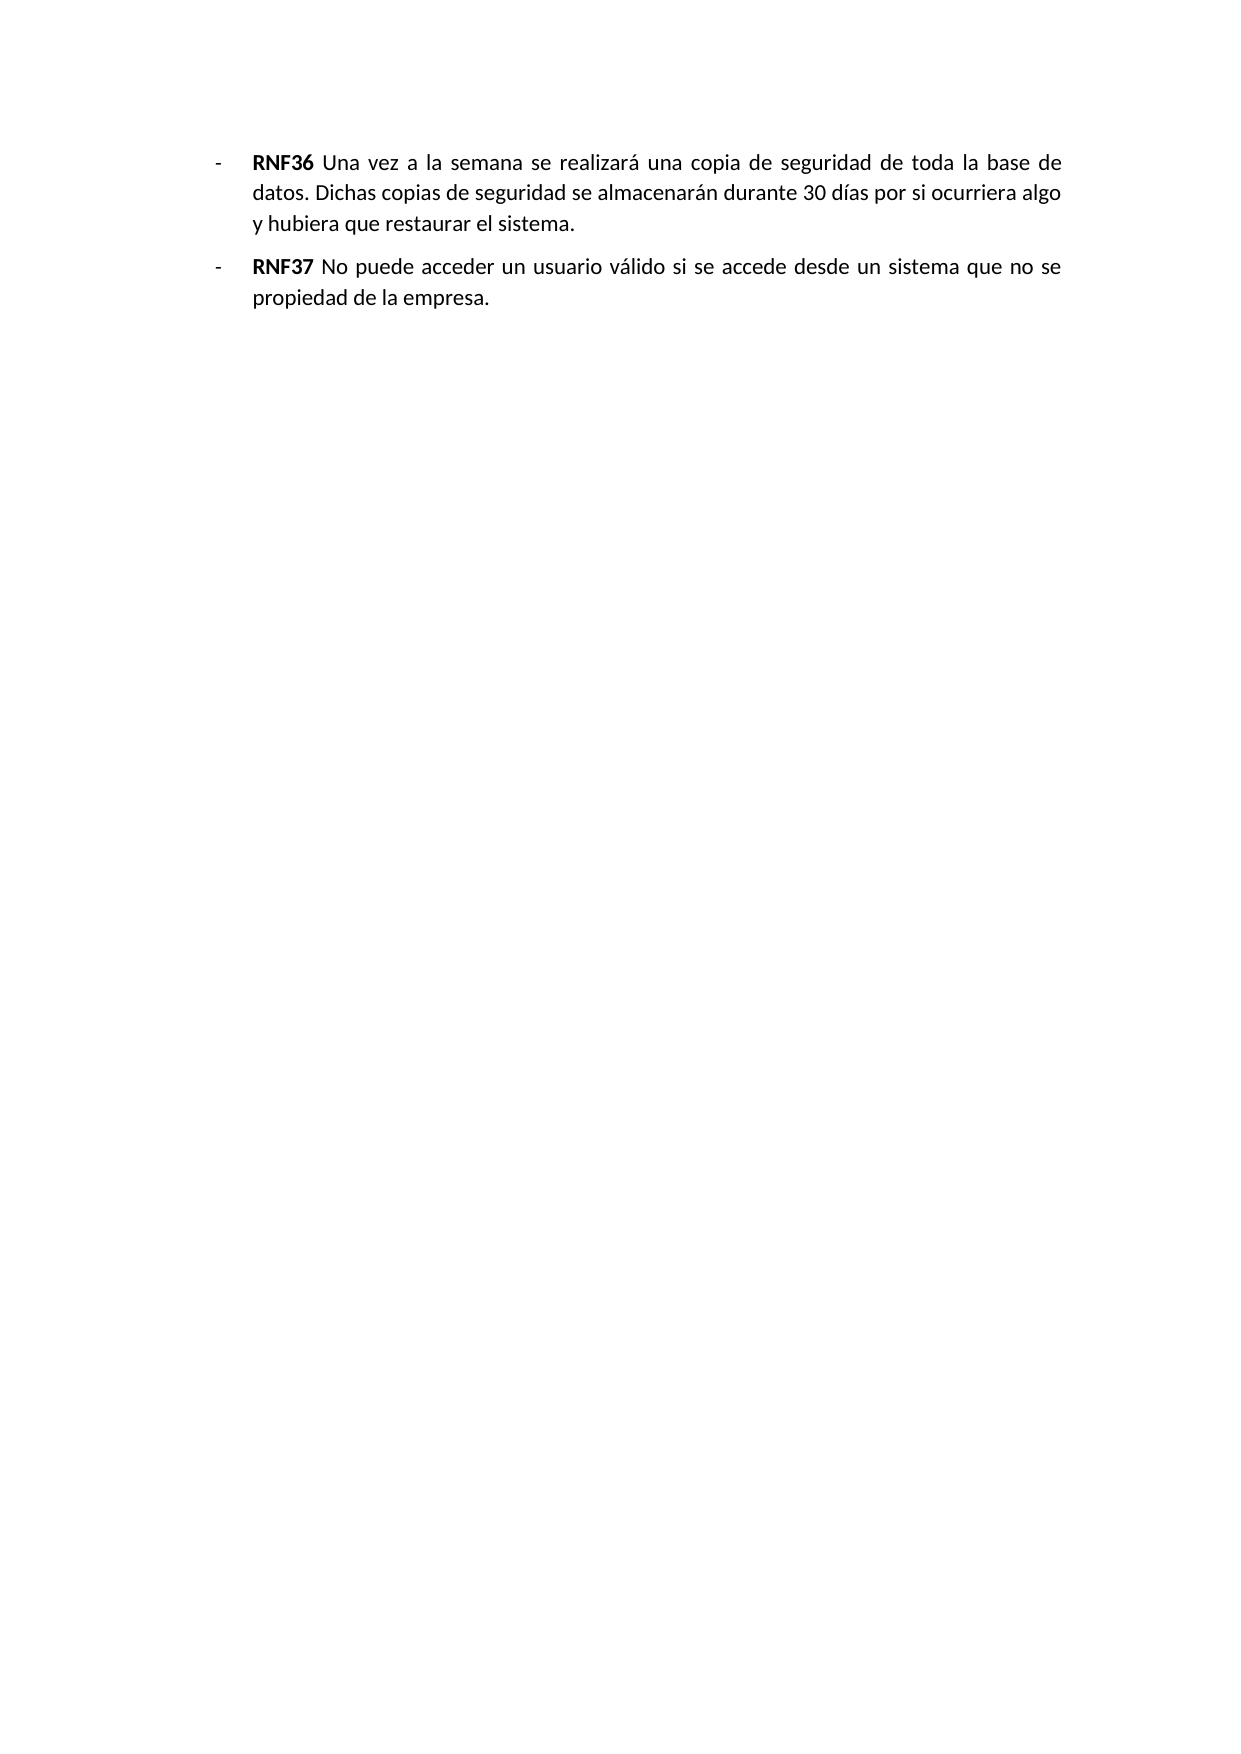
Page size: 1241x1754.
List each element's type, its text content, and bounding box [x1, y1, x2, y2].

list RNF37 No puede acceder un usuario válido si se accede desde un sistema que no se propiedad de la empresa. [215, 252, 1063, 311]
list RNF36 Una vez a la semana se realizará una copia de seguridad de toda la base de datos. Dichas copias de seguridad se almacenarán durante 30 días por si ocurriera algo y hubiera que restaurar el sistema. [215, 148, 1063, 237]
